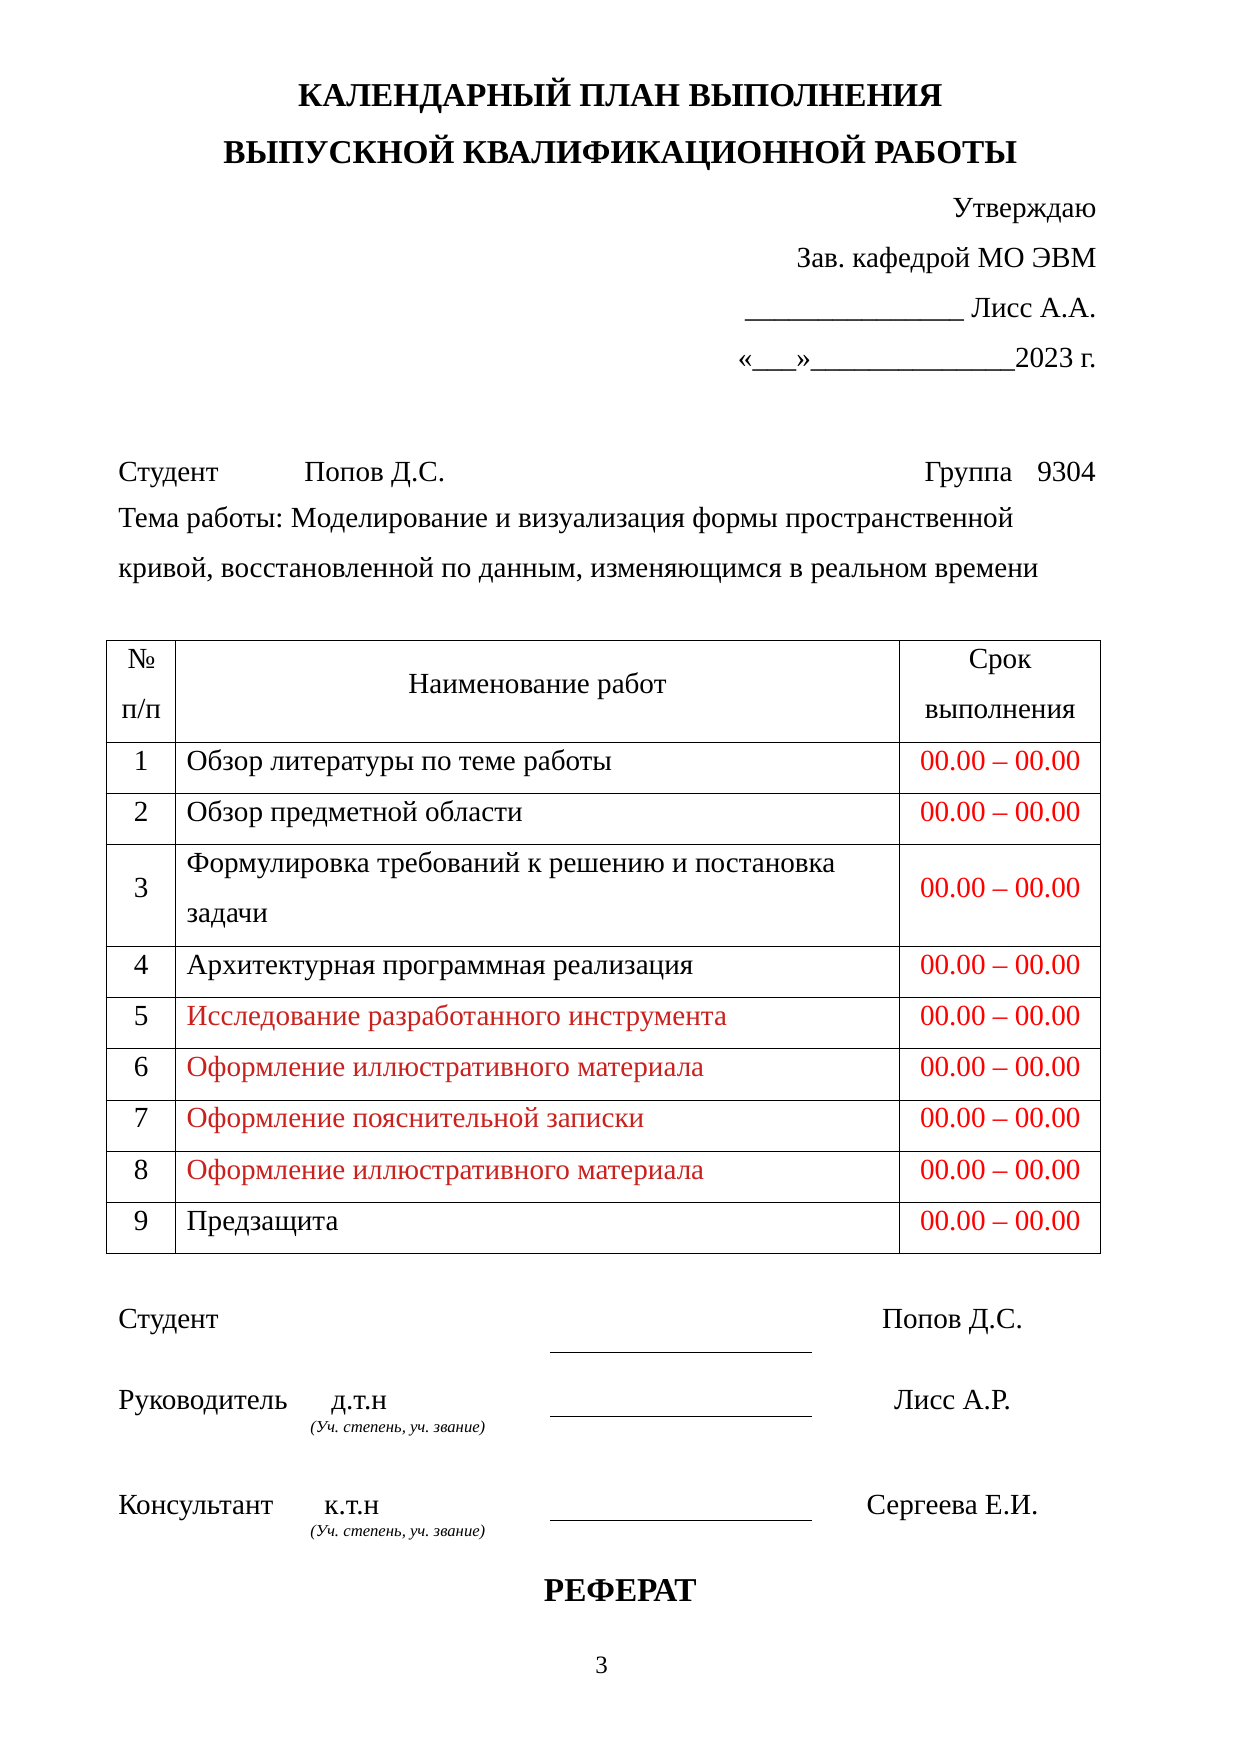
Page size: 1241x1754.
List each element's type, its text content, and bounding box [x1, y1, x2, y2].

table_cell Формулировка требований к решению и постановка задачи [176, 845, 899, 946]
table_cell Предзащита [176, 1203, 899, 1253]
table_header [107, 190, 463, 240]
table_cell [107, 290, 463, 341]
table_cell 2 [107, 794, 175, 844]
table_header [550, 1288, 812, 1352]
table_header 9304 [1026, 441, 1107, 500]
table_cell 8 [107, 1152, 175, 1202]
table_cell Консультант к.т.н [107, 1456, 550, 1520]
table_cell Лисс А.Р. [812, 1352, 1093, 1416]
table_cell 4 [107, 947, 175, 997]
table_cell Обзор литературы по теме работы [176, 743, 899, 793]
table_cell 5 [107, 998, 175, 1048]
table_cell 00.00 – 00.00 [900, 845, 1100, 946]
table_cell [812, 1520, 1093, 1564]
table_cell Оформление иллюстративного материала [176, 1049, 899, 1099]
table_cell [550, 1456, 812, 1520]
table_cell Обзор предметной области [176, 794, 899, 844]
table_header № п/п [107, 641, 175, 742]
table_header Студент [107, 1288, 550, 1352]
table_cell Сергеева Е.И. [812, 1456, 1093, 1520]
table_cell 00.00 – 00.00 [900, 743, 1100, 793]
table_cell 00.00 – 00.00 [900, 1049, 1100, 1099]
table_cell «___»______________2023 г. [463, 341, 1107, 391]
table_cell 00.00 – 00.00 [900, 998, 1100, 1048]
table_cell 7 [107, 1101, 175, 1151]
table_cell [107, 240, 463, 290]
table_header Группа [913, 441, 1026, 500]
table_cell [550, 1417, 812, 1456]
table_cell Зав. кафедрой МО ЭВМ [463, 240, 1107, 290]
text календарный план выполнения [118, 75, 1122, 113]
table_cell 00.00 – 00.00 [900, 1101, 1100, 1151]
table_cell 00.00 – 00.00 [900, 794, 1100, 844]
table_cell _______________ Лисс А.А. [463, 290, 1107, 341]
table_cell Исследование разработанного инструмента [176, 998, 899, 1048]
table_header Студент [107, 441, 293, 500]
table_cell 3 [107, 845, 175, 946]
table_cell [550, 1521, 812, 1564]
table_cell Архитектурная программная реализация [176, 947, 899, 997]
table_cell (Уч. степень, уч. звание) [107, 1520, 550, 1564]
table_cell [812, 1416, 1093, 1456]
table_cell (Уч. степень, уч. звание) [107, 1416, 550, 1456]
table_cell 9 [107, 1203, 175, 1253]
table_header Наименование работ [176, 641, 899, 742]
table_cell [107, 341, 463, 391]
table_cell 6 [107, 1049, 175, 1099]
text РЕФЕРАТ [118, 1570, 1122, 1608]
table_header Утверждаю [463, 190, 1107, 240]
table_cell 00.00 – 00.00 [900, 1152, 1100, 1202]
table_cell [550, 1353, 812, 1416]
table_cell Оформление пояснительной записки [176, 1101, 899, 1151]
table_cell 00.00 – 00.00 [900, 1203, 1100, 1253]
table_header Попов Д.С. [812, 1288, 1093, 1352]
table_header [888, 441, 913, 500]
table_cell Тема работы: Моделирование и визуализация формы пространственной кривой, восстановленной по данным, изменяющимся в реальном времени [107, 500, 1107, 598]
table_cell 1 [107, 743, 175, 793]
table_cell 00.00 – 00.00 [900, 947, 1100, 997]
table_header Попов Д.С. [293, 441, 887, 500]
text выпускной квалификационной работы [118, 132, 1122, 171]
table_cell Руководитель д.т.н [107, 1352, 550, 1416]
table_cell Оформление иллюстративного материала [176, 1152, 899, 1202]
table_header Срок выполнения [900, 641, 1100, 742]
